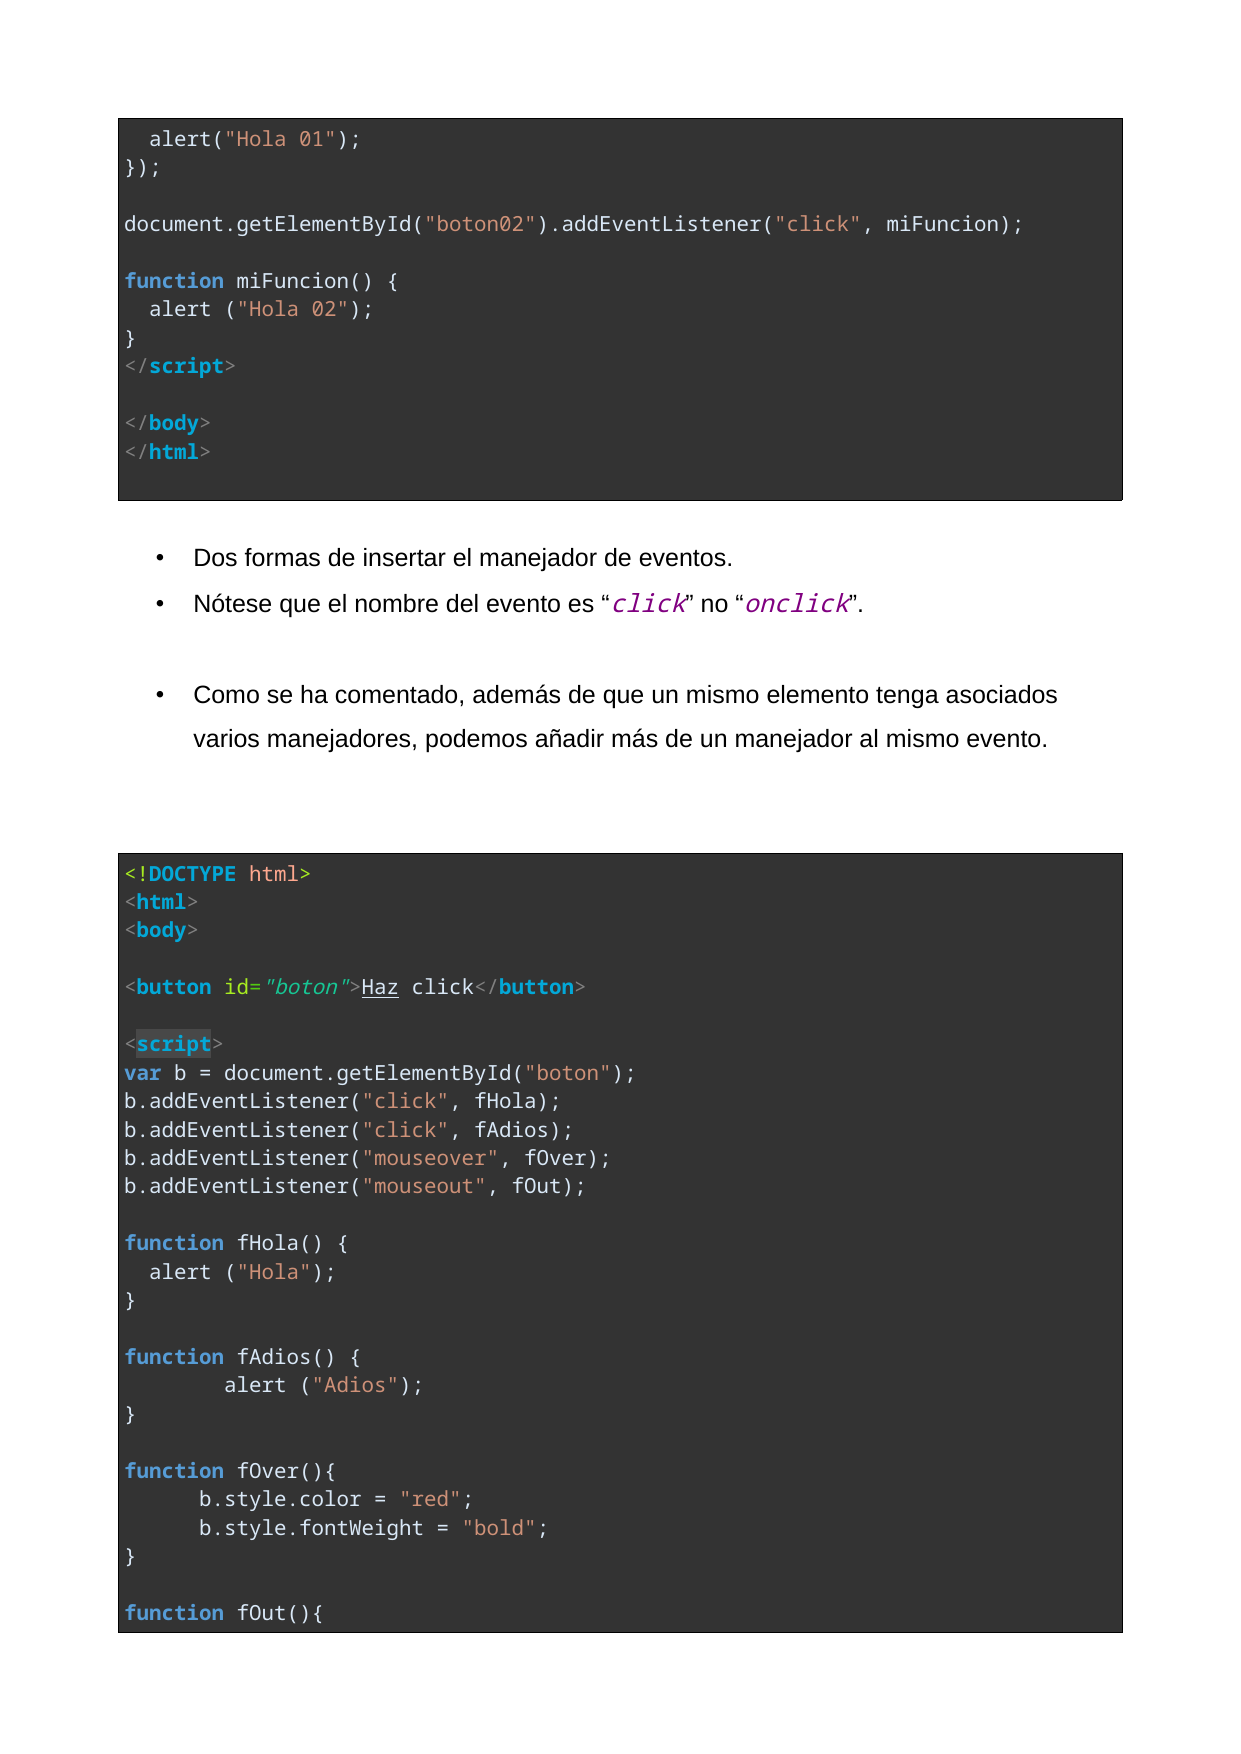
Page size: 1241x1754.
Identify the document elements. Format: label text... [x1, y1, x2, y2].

table_header alert("Hola 01"); }); document.getElementById("boton02").addEventListener("click", miFuncion); function miFuncion() { alert ("Hola 02"); } </script> </body> </html> [119, 119, 1122, 500]
list Como se ha comentado, además de que un mismo elemento tenga asociados varios manejadores, podemos añadir más de un manejador al mismo evento. [156, 680, 1122, 752]
table_header <!DOCTYPE html> <html> <body> <button id="boton">Haz click</button> <script> var b = document.getElementById("boton"); b.addEventListener("click", fHola); b.addEventListener("click", fAdios); b.addEventListener("mouseover", fOver); b.addEventListener("mouseout", fOut); function fHola() { alert ("Hola"); } function fAdios() { alert ("Adios"); } function fOver(){ b.style.color = "red"; b.style.fontWeight = "bold"; } function fOut(){ [119, 854, 1122, 1632]
list Dos formas de insertar el manejador de eventos. [156, 543, 1122, 572]
list Nótese que el nombre del evento es “click” no “onclick”. [156, 586, 1122, 620]
